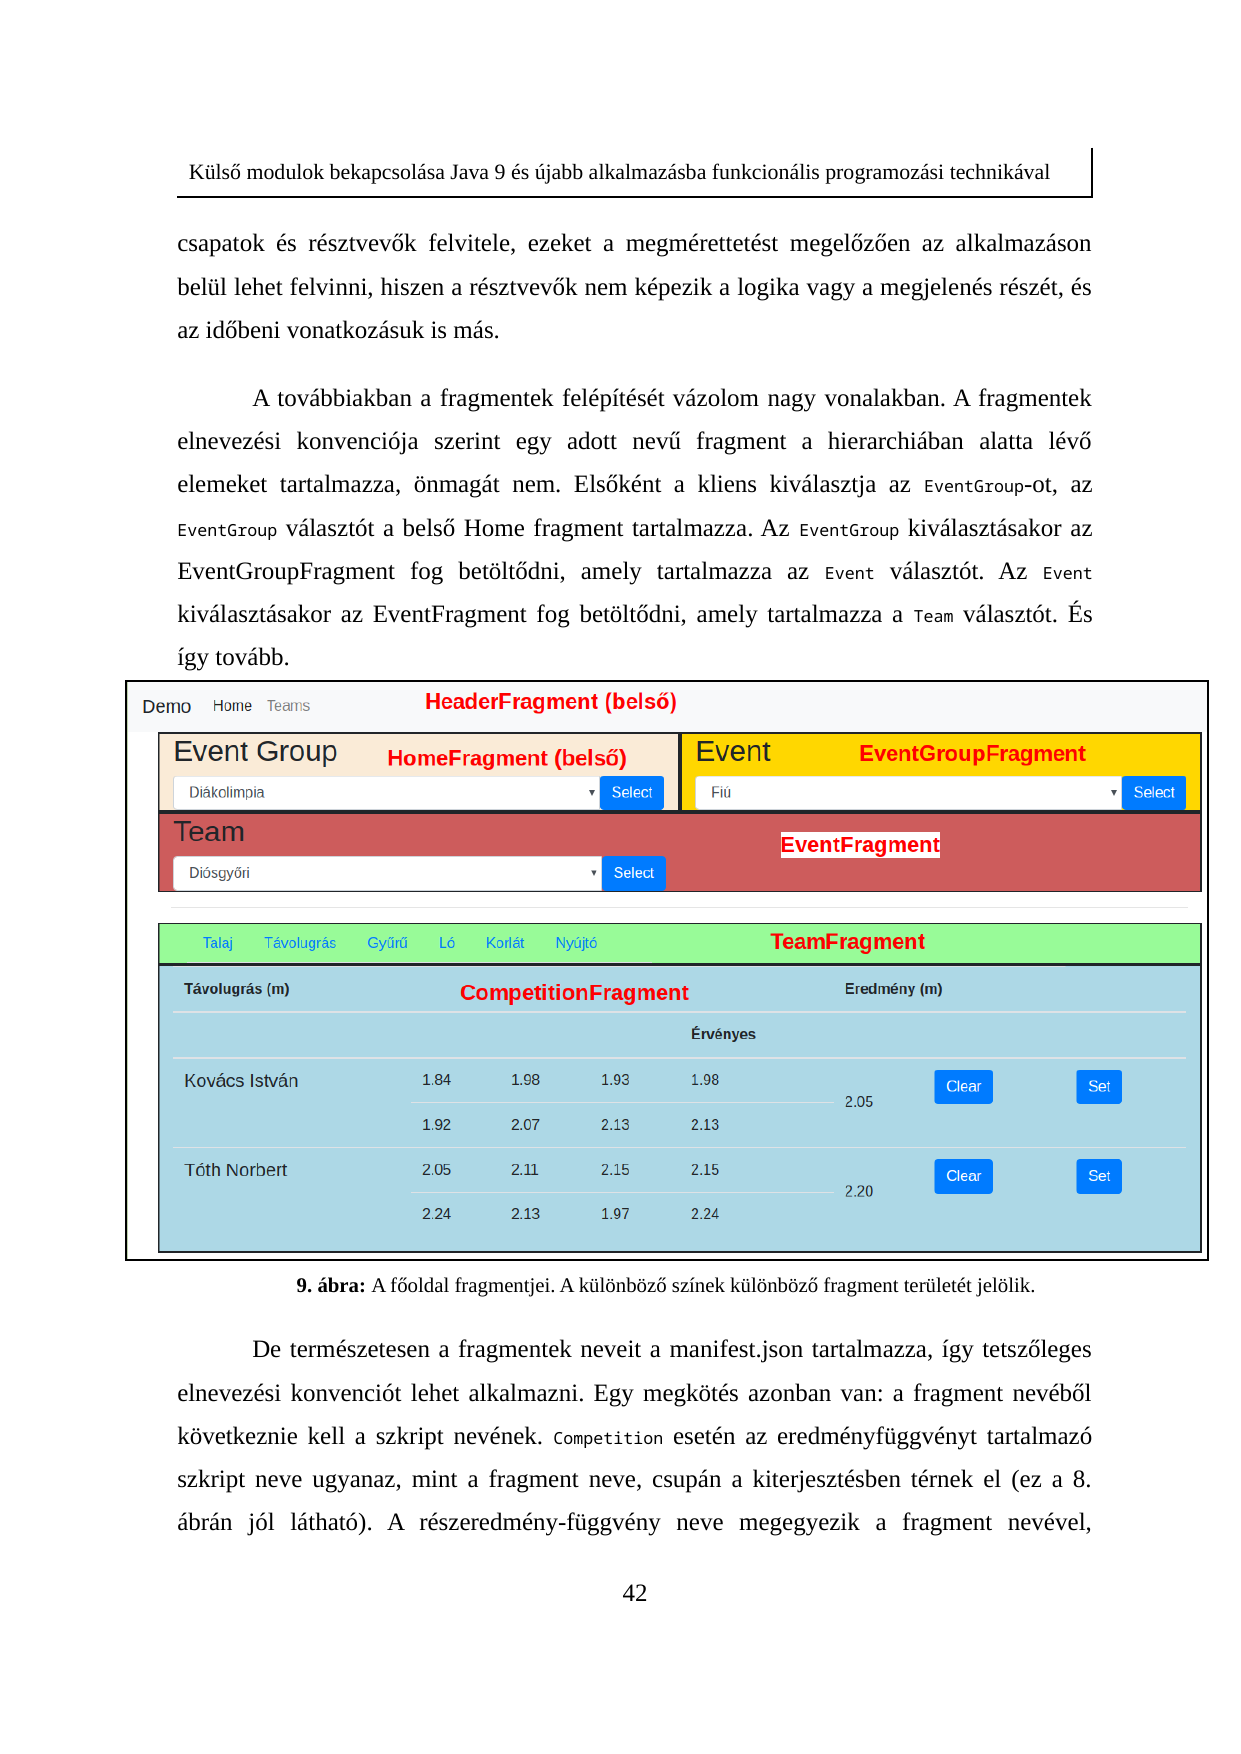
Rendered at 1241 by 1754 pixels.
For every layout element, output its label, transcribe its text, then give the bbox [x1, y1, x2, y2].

text De természetesen a fragmentek neveit a manifest.json tartalmazza, így tetszőleges elnevezési konvenciót lehet alkalmazni. Egy megkötés azonban van: a fragment nevéből következnie kell a szkript nevének. Competition esetén az eredményfüggvényt tartalmazó szkript neve ugyanaz, mint a fragment neve, csupán a kiterjesztésben térnek el (ez a 8. ábrán jól látható). A részeredmény-függvény neve megegyezik a fragment nevével, [177, 1334, 1093, 1536]
text A továbbiakban a fragmentek felépítését vázolom nagy vonalakban. A fragmentek elnevezési konvenciója szerint egy adott nevű fragment a hierarchiában alatta lévő elemeket tartalmazza, önmagát nem. Elsőként a kliens kiválasztja az EventGroup-ot, az EventGroup választót a belső Home fragment tartalmazza. Az EventGroup kiválasztásakor az EventGroupFragment fog betöltődni, amely tartalmazza az Event választót. Az Event kiválasztásakor az EventFragment fog betöltődni, amely tartalmazza a Team választót. És így tovább. [177, 383, 1093, 671]
picture [127, 682, 1207, 1259]
text csapatok és résztvevők felvitele, ezeket a megmérettetést megelőzően az alkalmazáson belül lehet felvinni, hiszen a résztvevők nem képezik a logika vagy a megjelenés részét, és az időbeni vonatkozásuk is más. [177, 228, 1093, 343]
text 9. ábra: A főoldal fragmentjei. A különböző színek különböző fragment területét jelölik. [177, 1261, 1093, 1297]
